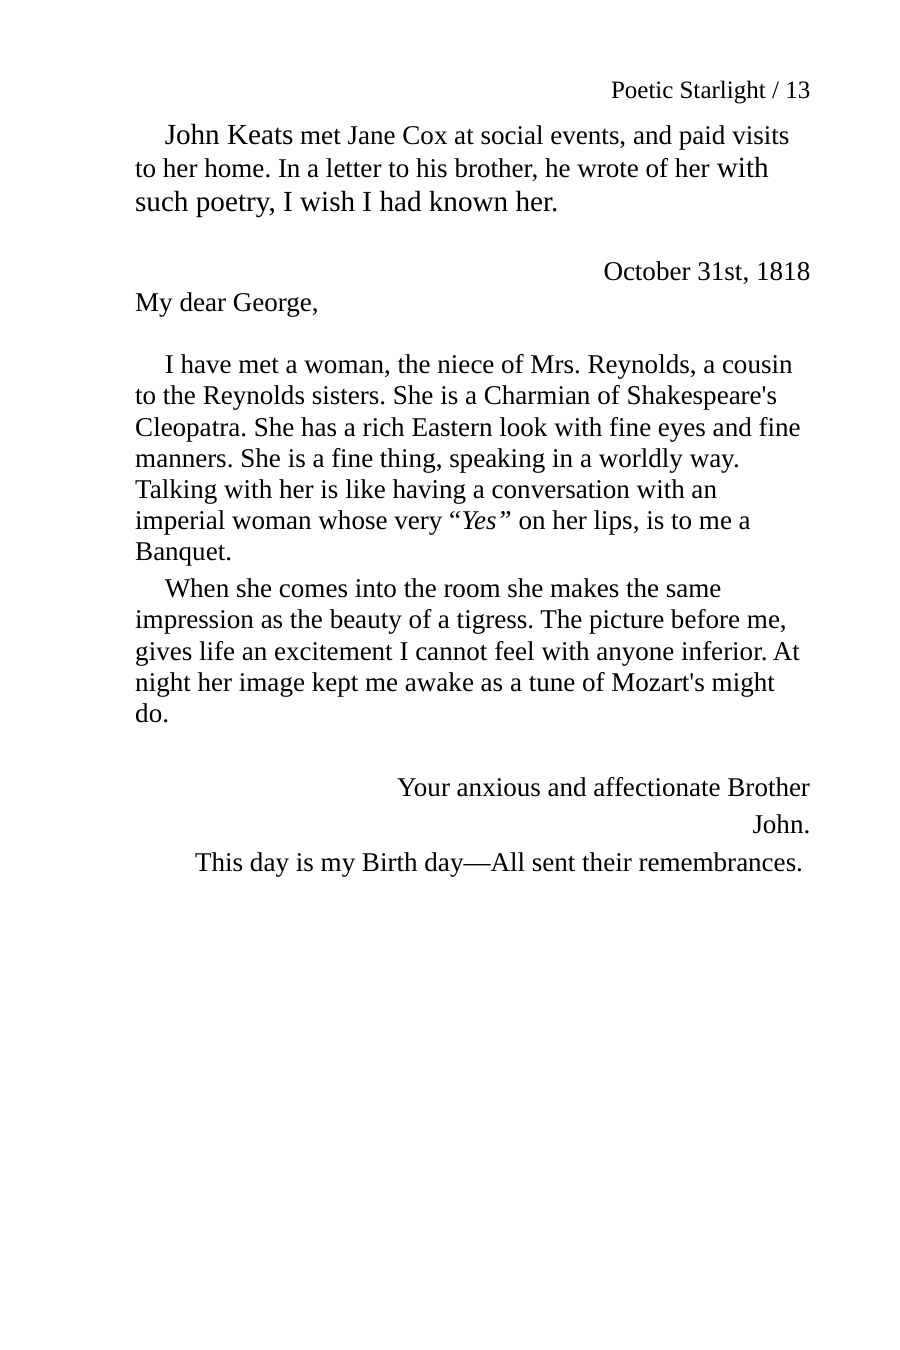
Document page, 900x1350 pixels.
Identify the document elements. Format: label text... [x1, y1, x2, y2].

text John. [135, 808, 810, 840]
text October 31st, 1818 [135, 255, 810, 286]
text My dear George, [135, 286, 810, 317]
text This day is my Birth day—All sent their remembrances. [135, 846, 810, 877]
text Your anxious and affectionate Brother [135, 771, 810, 802]
text I have met a woman, the niece of Mrs. Reynolds, a cousin to the Reynolds sisters. She is a Charmian of Shakespeare's Cleopatra. She has a rich Eastern look with fine eyes and fine manners. She is a fine thing, speaking in a worldly way. Talking with her is like having a conversation with an imperial woman whose very “Yes” on her lips, is to me a Banquet. [135, 348, 810, 566]
text John Keats met Jane Cox at social events, and paid visits to her home. In a letter to his brother, he wrote of her with such poetry, I wish I had known her. [135, 117, 810, 218]
text When she comes into the room she makes the same impression as the beauty of a tigress. The picture before me, gives life an excitement I cannot feel with anyone inferior. At night her image kept me awake as a tune of Mozart's might do. [135, 572, 810, 728]
